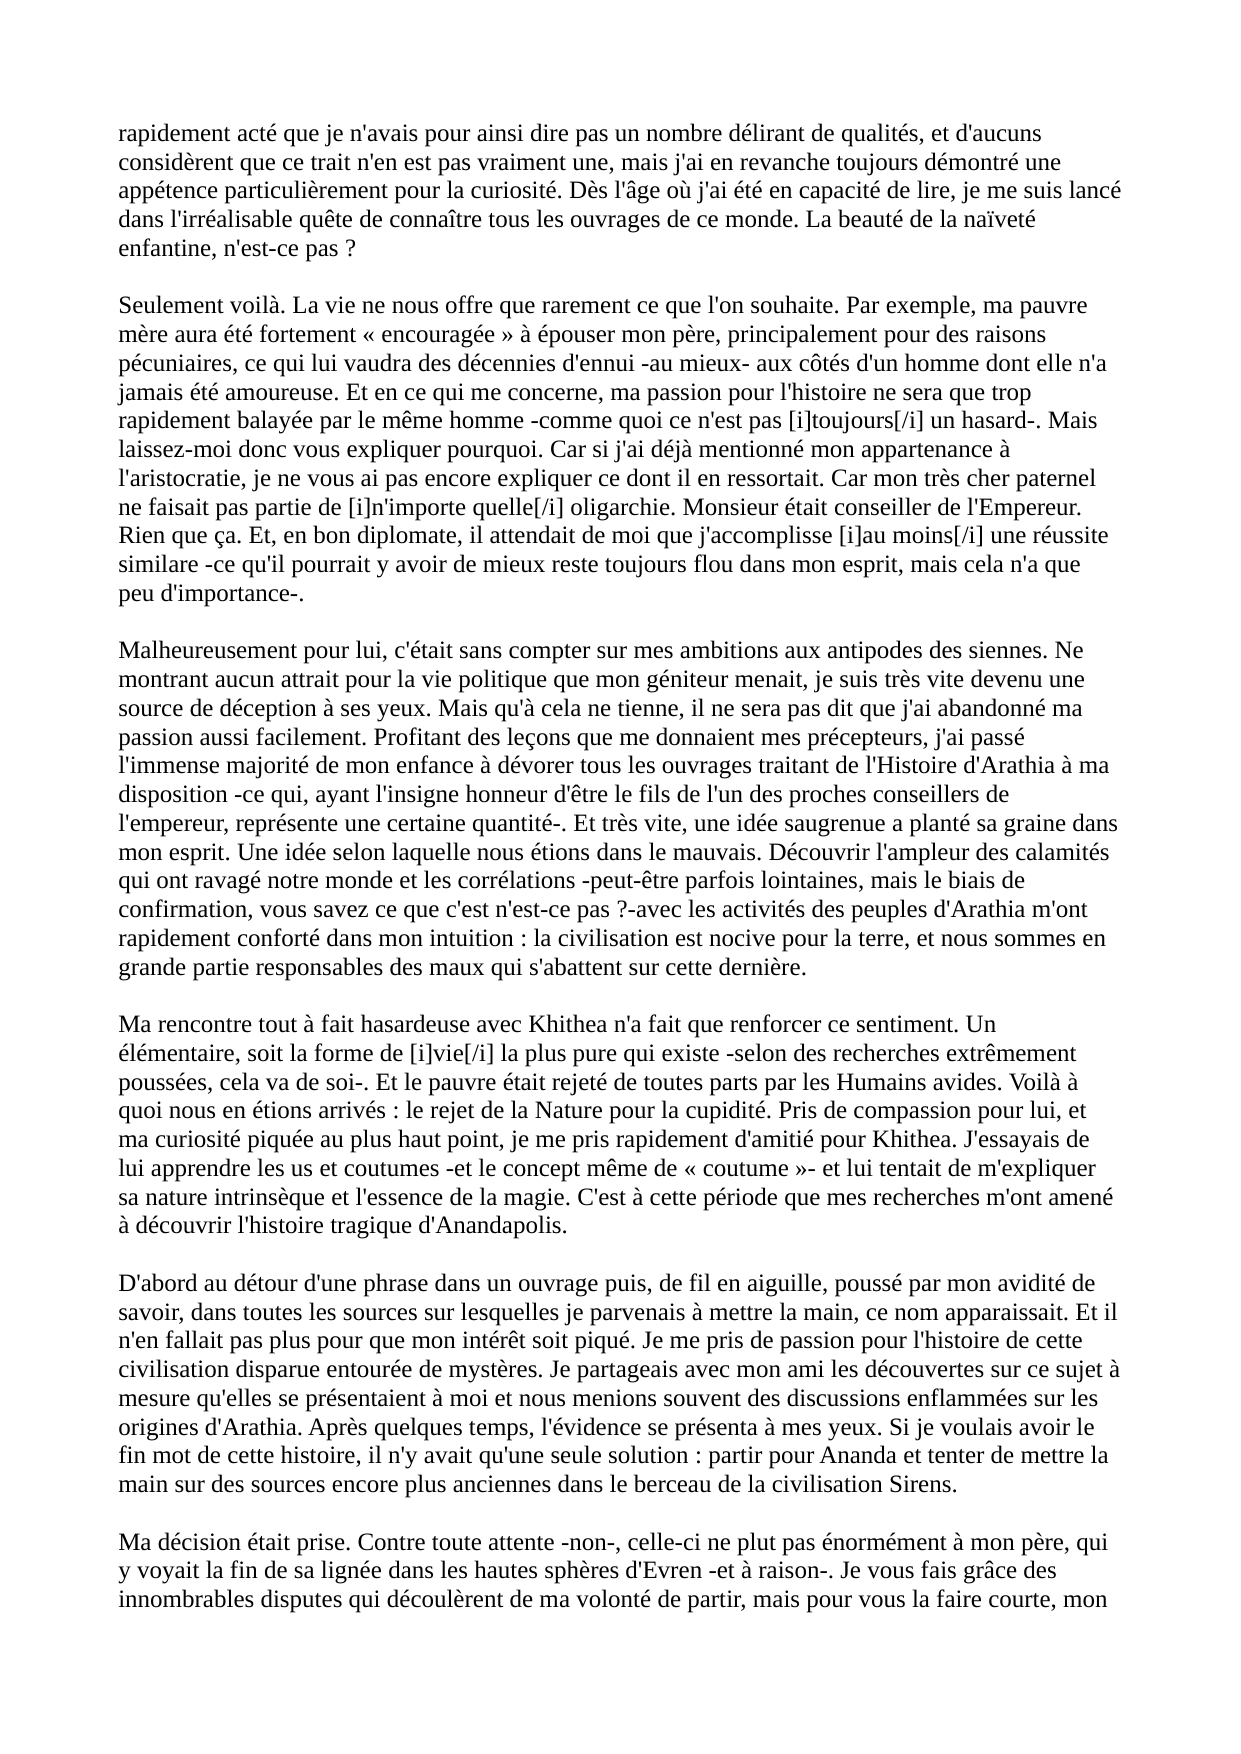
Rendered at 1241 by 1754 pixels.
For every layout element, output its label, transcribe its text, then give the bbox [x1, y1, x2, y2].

text D'abord au détour d'une phrase dans un ouvrage puis, de fil en aiguille, poussé par mon avidité de savoir, dans toutes les sources sur lesquelles je parvenais à mettre la main, ce nom apparaissait. Et il n'en fallait pas plus pour que mon intérêt soit piqué. Je me pris de passion pour l'histoire de cette civilisation disparue entourée de mystères. Je partageais avec mon ami les découvertes sur ce sujet à mesure qu'elles se présentaient à moi et nous menions souvent des discussions enflammées sur les origines d'Arathia. Après quelques temps, l'évidence se présenta à mes yeux. Si je voulais avoir le fin mot de cette histoire, il n'y avait qu'une seule solution : partir pour Ananda et tenter de mettre la main sur des sources encore plus anciennes dans le berceau de la civilisation Sirens. [118, 1268, 1122, 1498]
text Seulement voilà. La vie ne nous offre que rarement ce que l'on souhaite. Par exemple, ma pauvre mère aura été fortement « encouragée » à épouser mon père, principalement pour des raisons pécuniaires, ce qui lui vaudra des décennies d'ennui -au mieux- aux côtés d'un homme dont elle n'a jamais été amoureuse. Et en ce qui me concerne, ma passion pour l'histoire ne sera que trop rapidement balayée par le même homme -comme quoi ce n'est pas [i]toujours[/i] un hasard-. Mais laissez-moi donc vous expliquer pourquoi. Car si j'ai déjà mentionné mon appartenance à l'aristocratie, je ne vous ai pas encore expliquer ce dont il en ressortait. Car mon très cher paternel ne faisait pas partie de [i]n'importe quelle[/i] oligarchie. Monsieur était conseiller de l'Empereur. Rien que ça. Et, en bon diplomate, il attendait de moi que j'accomplisse [i]au moins[/i] une réussite similare -ce qu'il pourrait y avoir de mieux reste toujours flou dans mon esprit, mais cela n'a que peu d'importance-. [118, 291, 1122, 607]
text Ma décision était prise. Contre toute attente -non-, celle-ci ne plut pas énormément à mon père, qui y voyait la fin de sa lignée dans les hautes sphères d'Evren -et à raison-. Je vous fais grâce des innombrables disputes qui découlèrent de ma volonté de partir, mais pour vous la faire courte, mon [118, 1527, 1122, 1613]
text Malheureusement pour lui, c'était sans compter sur mes ambitions aux antipodes des siennes. Ne montrant aucun attrait pour la vie politique que mon géniteur menait, je suis très vite devenu une source de déception à ses yeux. Mais qu'à cela ne tienne, il ne sera pas dit que j'ai abandonné ma passion aussi facilement. Profitant des leçons que me donnaient mes précepteurs, j'ai passé l'immense majorité de mon enfance à dévorer tous les ouvrages traitant de l'Histoire d'Arathia à ma disposition -ce qui, ayant l'insigne honneur d'être le fils de l'un des proches conseillers de l'empereur, représente une certaine quantité-. Et très vite, une idée saugrenue a planté sa graine dans mon esprit. Une idée selon laquelle nous étions dans le mauvais. Découvrir l'ampleur des calamités qui ont ravagé notre monde et les corrélations -peut-être parfois lointaines, mais le biais de confirmation, vous savez ce que c'est n'est-ce pas ?-avec les activités des peuples d'Arathia m'ont rapidement conforté dans mon intuition : la civilisation est nocive pour la terre, et nous sommes en grande partie responsables des maux qui s'abattent sur cette dernière. [118, 636, 1122, 981]
text Ma rencontre tout à fait hasardeuse avec Khithea n'a fait que renforcer ce sentiment. Un élémentaire, soit la forme de [i]vie[/i] la plus pure qui existe -selon des recherches extrêmement poussées, cela va de soi-. Et le pauvre était rejeté de toutes parts par les Humains avides. Voilà à quoi nous en étions arrivés : le rejet de la Nature pour la cupidité. Pris de compassion pour lui, et ma curiosité piquée au plus haut point, je me pris rapidement d'amitié pour Khithea. J'essayais de lui apprendre les us et coutumes -et le concept même de « coutume »- et lui tentait de m'expliquer sa nature intrinsèque et l'essence de la magie. C'est à cette période que mes recherches m'ont amené à découvrir l'histoire tragique d'Anandapolis. [118, 1009, 1122, 1239]
text rapidement acté que je n'avais pour ainsi dire pas un nombre délirant de qualités, et d'aucuns considèrent que ce trait n'en est pas vraiment une, mais j'ai en revanche toujours démontré une appétence particulièrement pour la curiosité. Dès l'âge où j'ai été en capacité de lire, je me suis lancé dans l'irréalisable quête de connaître tous les ouvrages de ce monde. La beauté de la naïveté enfantine, n'est-ce pas ? [118, 118, 1122, 262]
